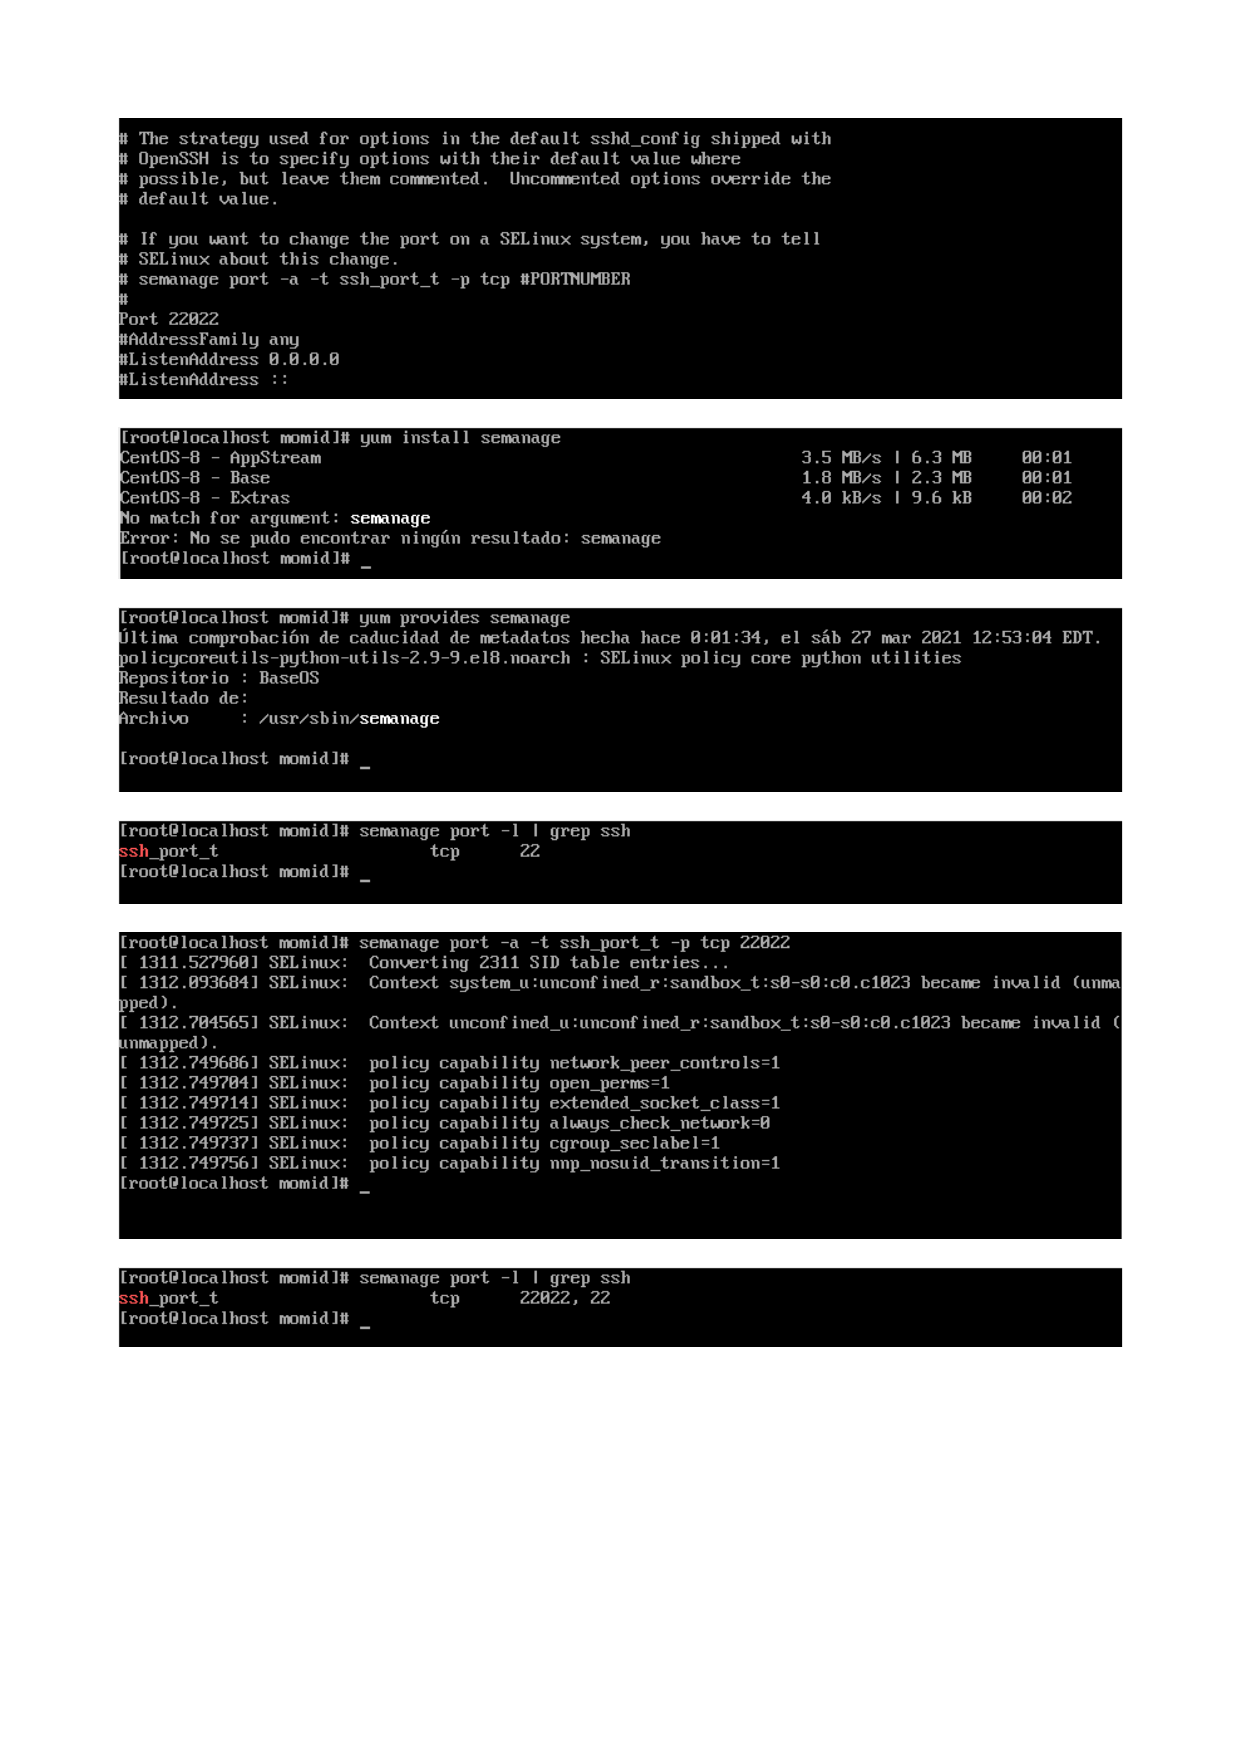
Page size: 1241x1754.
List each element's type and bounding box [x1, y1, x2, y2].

picture [118, 932, 1123, 1239]
picture [118, 820, 1123, 904]
picture [118, 118, 1123, 399]
picture [118, 427, 1123, 579]
picture [118, 607, 1123, 792]
picture [118, 1267, 1123, 1347]
